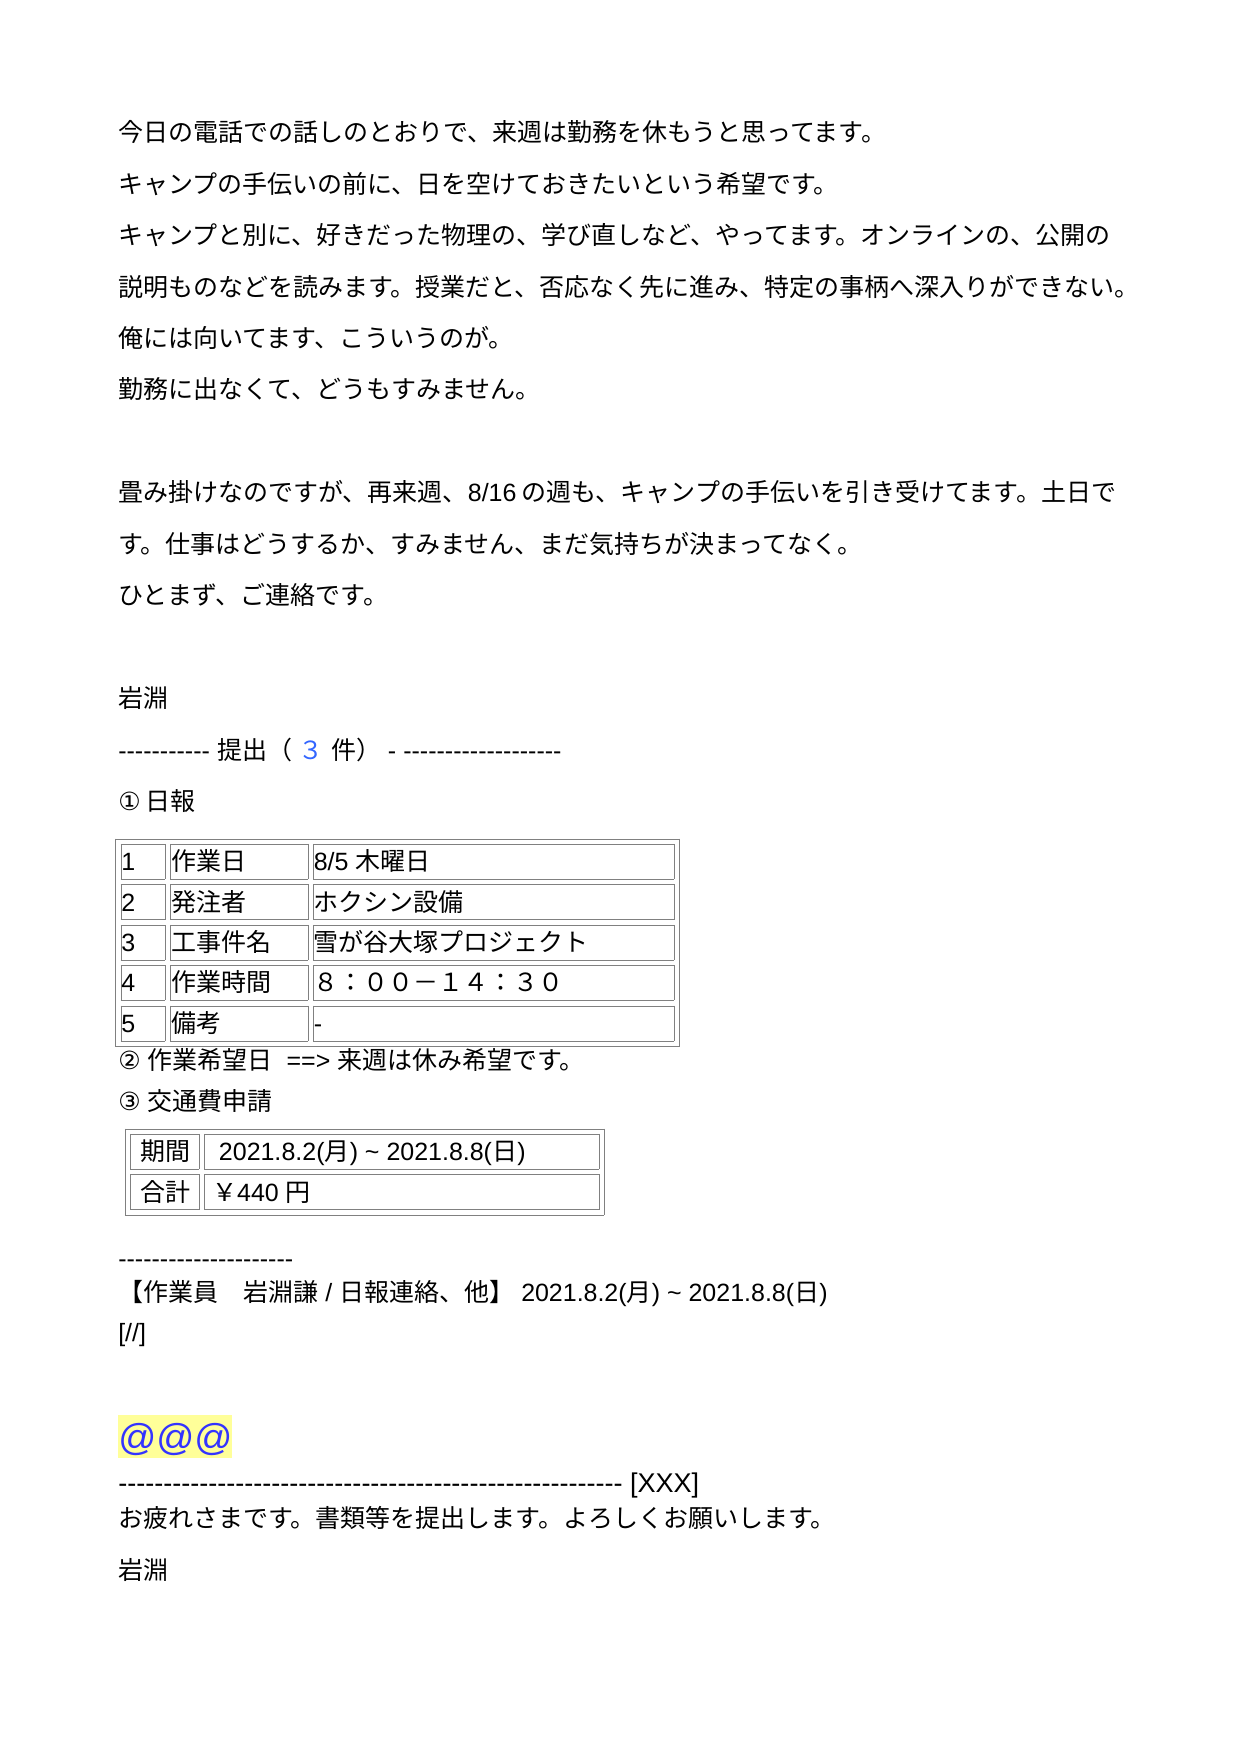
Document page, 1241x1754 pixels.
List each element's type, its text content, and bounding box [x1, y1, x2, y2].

table_cell ￥440 円 [202, 1169, 602, 1209]
table_cell 5 [118, 1000, 168, 1041]
table_cell 合計 [128, 1169, 202, 1209]
table_header 2021.8.2(月) ~ 2021.8.8(日) [202, 1130, 602, 1169]
text -------------------------------------------------------- [XXX] [118, 1467, 1122, 1498]
table_cell 雪が谷大塚プロジェクト [310, 919, 677, 960]
table_header 8/5 木曜日 [310, 840, 677, 879]
table_header 1 [118, 840, 168, 879]
text ----------- 提出（ ３ 件） - ------------------- [118, 736, 1122, 764]
table_cell 発注者 [168, 879, 310, 919]
table_cell 作業時間 [168, 960, 310, 1000]
table_cell ８：００－１４：３０ [310, 960, 677, 1000]
text ひとまず、ご連絡です。 [118, 581, 1122, 610]
table_cell 4 [118, 960, 168, 1000]
text --------------------- [118, 1243, 1122, 1272]
text 勤務に出なくて、どうもすみません。 [118, 375, 1122, 404]
table_cell 工事件名 [168, 919, 310, 960]
text 畳み掛けなのですが、再来週、8/16の週も、キャンプの手伝いを引き受けてます。土日です。仕事はどうするか、すみません、まだ気持ちが決まってなく。 [118, 478, 1122, 558]
text キャンプと別に、好きだった物理の、学び直しなど、やってます。オンラインの、公開の説明ものなどを読みます。授業だと、否応なく先に進み、特定の事柄へ深入りができない。俺には向いてます、こういうのが。 [118, 221, 1122, 353]
text @@@ [118, 1415, 1122, 1458]
table_header 期間 [128, 1130, 202, 1169]
table_cell 2 [118, 879, 168, 919]
table_cell 3 [118, 919, 168, 960]
table_header 作業日 [168, 840, 310, 879]
table_cell - [310, 1000, 677, 1041]
text 岩淵 [118, 684, 1122, 713]
text キャンプの手伝いの前に、日を空けておきたいという希望です。 [118, 169, 1122, 198]
text ①日報 [118, 787, 1122, 816]
text 岩淵 [118, 1556, 1122, 1584]
text ③ 交通費申請 [118, 1087, 1122, 1116]
text 今日の電話での話しのとおりで、来週は勤務を休もうと思ってます。 [118, 118, 1122, 147]
table_cell - [314, 1007, 674, 1041]
text 【作業員 岩淵謙 / 日報連絡、他】 2021.8.2(月) ~ 2021.8.8(日) [118, 1278, 1122, 1307]
table_cell ホクシン設備 [310, 879, 677, 919]
text お疲れさまです。書類等を提出します。よろしくお願いします。 [118, 1504, 1122, 1533]
table_cell 備考 [168, 1000, 310, 1041]
text ② 作業希望日 ==> 来週は休み希望です。 [118, 1046, 1122, 1075]
text [//] [118, 1318, 1122, 1346]
